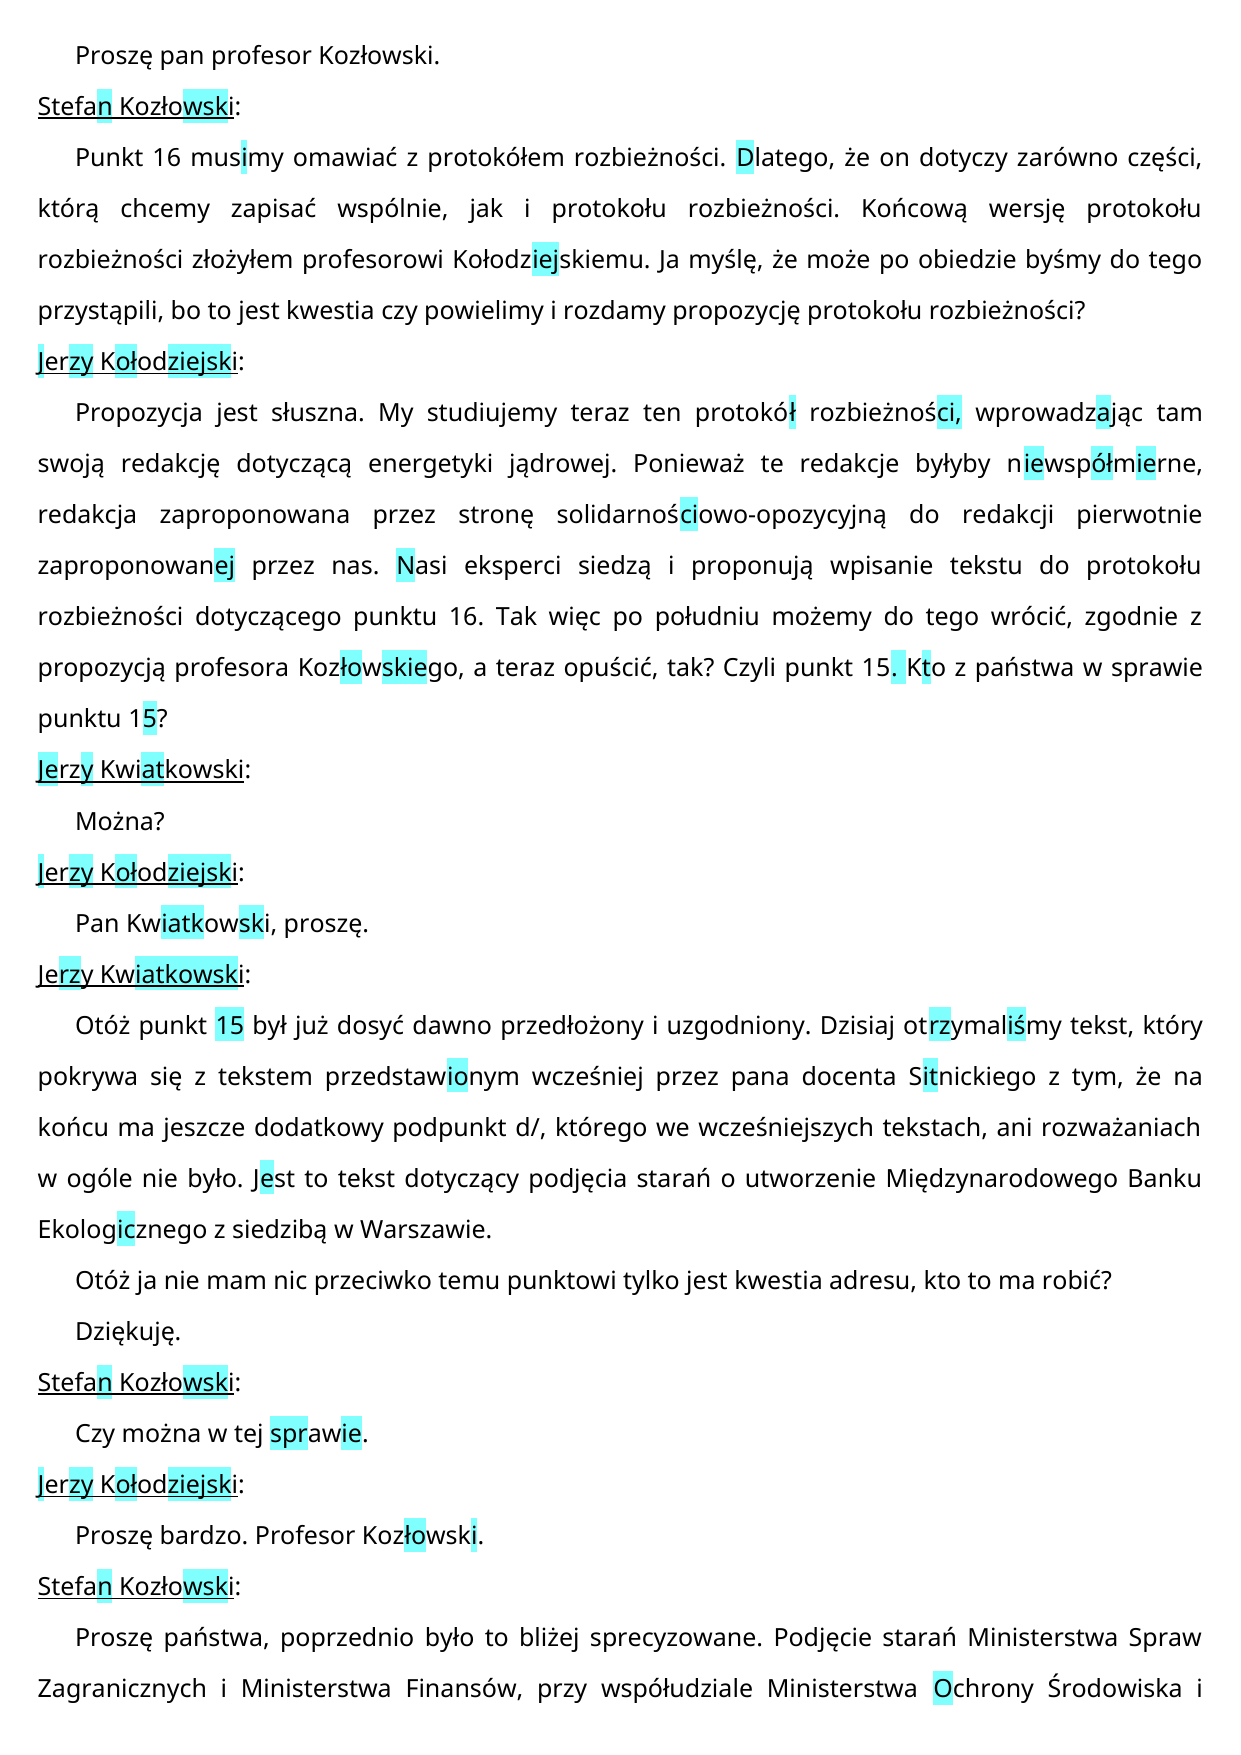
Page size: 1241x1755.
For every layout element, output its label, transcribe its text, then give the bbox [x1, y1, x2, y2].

text Dziękuję. [37, 1313, 1203, 1348]
text Proszę bardzo. Profesor Kozłowski. [37, 1518, 1203, 1552]
text Stefan Kozłowski: [37, 88, 1203, 123]
text Punkt 16 musimy omawiać z protokółem rozbieżności. Dlatego, że on dotyczy zarówno części, którą chcemy zapisać wspólnie, jak i protokołu rozbieżności. Końcową wersję protokołu rozbieżności złożyłem profesorowi Kołodziejskiemu. Ja myślę, że może po obiedzie byśmy do tego przystąpili, bo to jest kwestia czy powielimy i rozdamy propozycję protokołu rozbieżności? [37, 139, 1203, 327]
text Jerzy Kwiatkowski: [37, 752, 1203, 786]
text Stefan Kozłowski: [37, 1364, 1203, 1399]
text Proszę państwa, poprzednio było to bliżej sprecyzowane. Podjęcie starań Ministerstwa Spraw Zagranicznych i Ministerstwa Finansów, przy współudziale Ministerstwa Ochrony Środowiska i [37, 1620, 1203, 1705]
text Propozycja jest słuszna. My studiujemy teraz ten protokół rozbieżności, wprowadzając tam swoją redakcję dotyczącą energetyki jądrowej. Ponieważ te redakcje byłyby niewspółmierne, redakcja zaproponowana przez stronę solidarnościowo-opozycyjną do redakcji pierwotnie zaproponowanej przez nas. Nasi eksperci siedzą i proponują wpisanie tekstu do protokołu rozbieżności dotyczącego punktu 16. Tak więc po południu możemy do tego wrócić, zgodnie z propozycją profesora Kozłowskiego, a teraz opuścić, tak? Czyli punkt 15. Kto z państwa w sprawie punktu 15? [37, 395, 1203, 735]
text Jerzy Kołodziejski: [37, 1467, 1203, 1501]
text Można? [37, 803, 1203, 837]
text Czy można w tej sprawie. [37, 1416, 1203, 1450]
text Jerzy Kołodziejski: [37, 344, 1203, 378]
text Otóż punkt 15 był już dosyć dawno przedłożony i uzgodniony. Dzisiaj otrzymaliśmy tekst, który pokrywa się z tekstem przedstawionym wcześniej przez pana docenta Sitnickiego z tym, że na końcu ma jeszcze dodatkowy podpunkt d/, którego we wcześniejszych tekstach, ani rozważaniach w ogóle nie było. Jest to tekst dotyczący podjęcia starań o utworzenie Międzynarodowego Banku Ekologicznego z siedzibą w Warszawie. [37, 1007, 1203, 1246]
text Pan Kwiatkowski, proszę. [37, 905, 1203, 939]
text Jerzy Kwiatkowski: [37, 956, 1203, 990]
text Jerzy Kołodziejski: [37, 854, 1203, 888]
text Otóż ja nie mam nic przeciwko temu punktowi tylko jest kwestia adresu, kto to ma robić? [37, 1262, 1203, 1297]
text Proszę pan profesor Kozłowski. [37, 37, 1203, 72]
text Stefan Kozłowski: [37, 1569, 1203, 1603]
